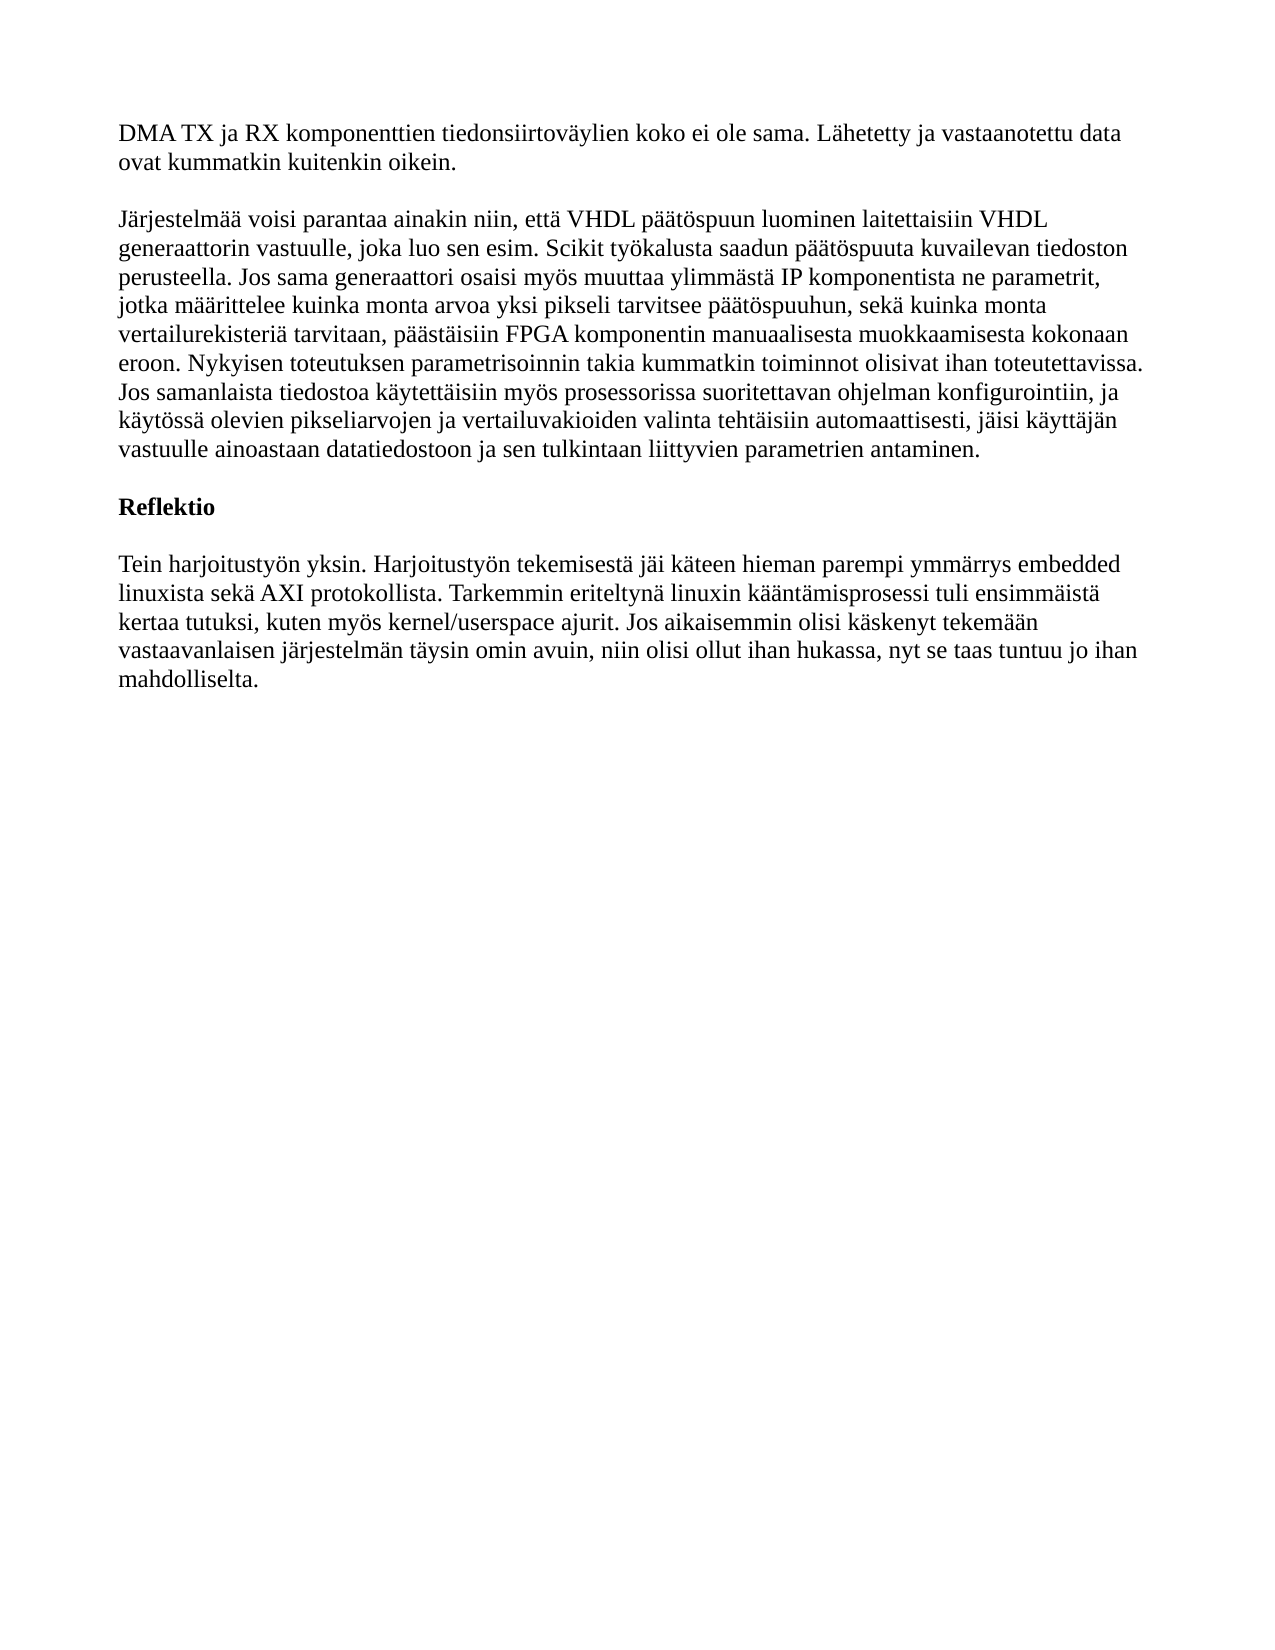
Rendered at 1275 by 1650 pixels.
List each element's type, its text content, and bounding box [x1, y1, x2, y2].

text DMA TX ja RX komponenttien tiedonsiirtoväylien koko ei ole sama. Lähetetty ja vastaanotettu data ovat kummatkin kuitenkin oikein. [118, 118, 1157, 176]
text Järjestelmää voisi parantaa ainakin niin, että VHDL päätöspuun luominen laitettaisiin VHDL generaattorin vastuulle, joka luo sen esim. Scikit työkalusta saadun päätöspuuta kuvailevan tiedoston perusteella. Jos sama generaattori osaisi myös muuttaa ylimmästä IP komponentista ne parametrit, jotka määrittelee kuinka monta arvoa yksi pikseli tarvitsee päätöspuuhun, sekä kuinka monta vertailurekisteriä tarvitaan, päästäisiin FPGA komponentin manuaalisesta muokkaamisesta kokonaan eroon. Nykyisen toteutuksen parametrisoinnin takia kummatkin toiminnot olisivat ihan toteutettavissa. Jos samanlaista tiedostoa käytettäisiin myös prosessorissa suoritettavan ohjelman konfigurointiin, ja käytössä olevien pikseliarvojen ja vertailuvakioiden valinta tehtäisiin automaattisesti, jäisi käyttäjän vastuulle ainoastaan datatiedostoon ja sen tulkintaan liittyvien parametrien antaminen. [118, 204, 1157, 463]
text Reflektio [118, 492, 1157, 521]
text Tein harjoitustyön yksin. Harjoitustyön tekemisestä jäi käteen hieman parempi ymmärrys embedded linuxista sekä AXI protokollista. Tarkemmin eriteltynä linuxin kääntämisprosessi tuli ensimmäistä kertaa tutuksi, kuten myös kernel/userspace ajurit. Jos aikaisemmin olisi käskenyt tekemään vastaavanlaisen järjestelmän täysin omin avuin, niin olisi ollut ihan hukassa, nyt se taas tuntuu jo ihan mahdolliselta. [118, 549, 1157, 693]
